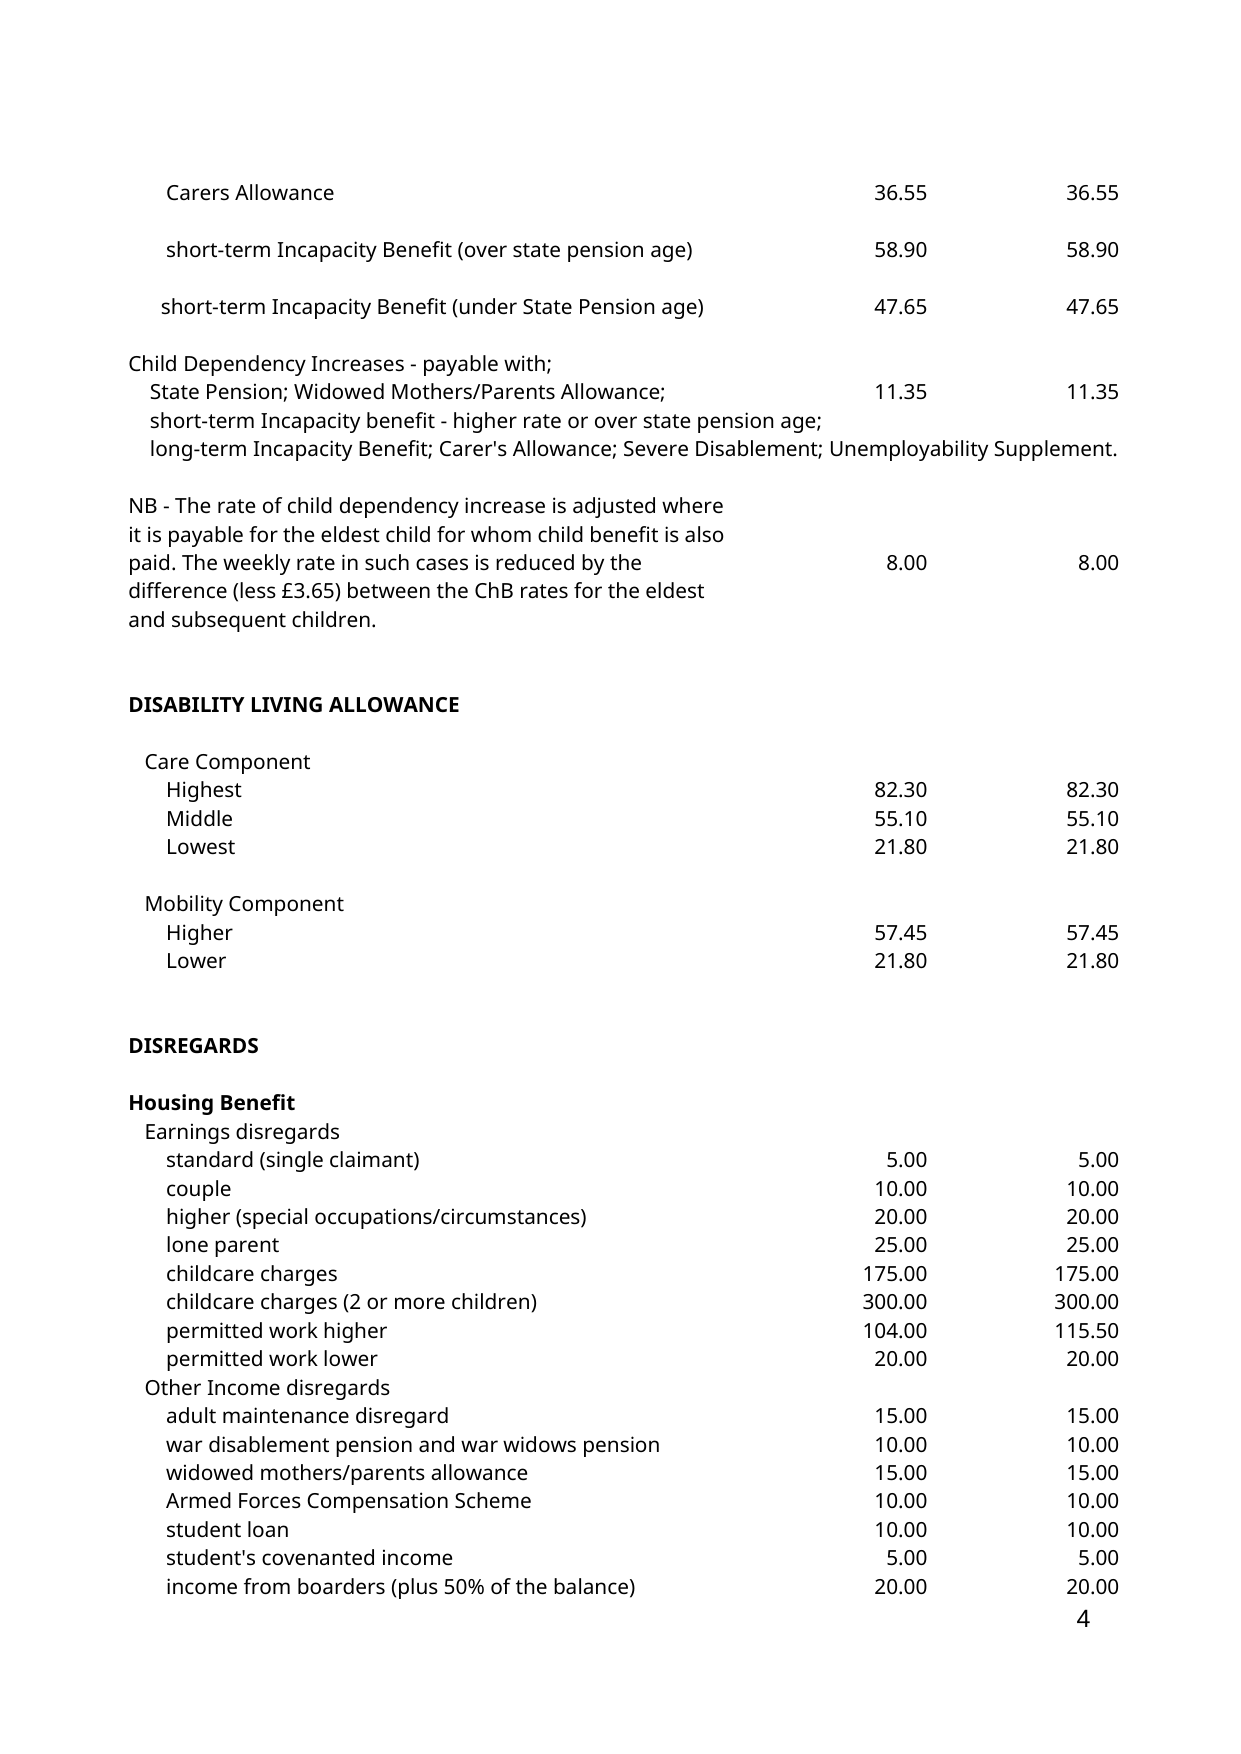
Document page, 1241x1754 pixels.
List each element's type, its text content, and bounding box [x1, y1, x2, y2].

table_cell childcare charges [117, 1259, 752, 1287]
table_cell [752, 747, 944, 776]
table_cell DISREGARDS [117, 1032, 752, 1060]
table_cell [752, 1003, 944, 1032]
table_cell 115.50 [944, 1316, 1136, 1344]
table_cell [944, 747, 1136, 776]
table_cell [752, 150, 944, 178]
table_cell [944, 861, 1136, 889]
table_cell 8.00 [752, 491, 944, 633]
table_cell [752, 321, 944, 349]
table_cell [117, 463, 752, 491]
table_cell 20.00 [752, 1202, 944, 1231]
table_cell [752, 719, 944, 747]
table_cell Middle [117, 804, 752, 832]
table_cell Housing Benefit [117, 1089, 752, 1117]
table_cell [944, 1373, 1136, 1401]
table_cell [752, 975, 944, 1003]
table_cell [752, 690, 944, 719]
table_cell permitted work lower [117, 1344, 752, 1373]
table_cell [117, 207, 752, 235]
table_cell 20.00 [752, 1344, 944, 1373]
table_cell 5.00 [944, 1544, 1136, 1572]
table_cell [117, 1003, 752, 1032]
table_cell 15.00 [944, 1458, 1136, 1487]
table_cell [117, 975, 752, 1003]
table_cell Armed Forces Compensation Scheme [117, 1487, 752, 1515]
table_cell 82.30 [944, 776, 1136, 804]
table_cell [944, 150, 1136, 178]
table_cell [944, 690, 1136, 719]
table_cell [944, 207, 1136, 235]
table_cell 11.35 [752, 378, 944, 406]
table_cell [752, 889, 944, 918]
table_cell short-term Incapacity benefit - higher rate or over state pension age; [117, 406, 1136, 434]
table_cell student's covenanted income [117, 1544, 752, 1572]
table_cell Mobility Component [117, 889, 752, 918]
table_cell widowed mothers/parents allowance [117, 1458, 752, 1487]
table_cell [944, 662, 1136, 690]
table_cell 10.00 [752, 1515, 944, 1543]
table_cell 15.00 [752, 1458, 944, 1487]
table_cell 8.00 [944, 491, 1136, 633]
table_cell 15.00 [944, 1401, 1136, 1430]
table_cell war disablement pension and war widows pension [117, 1430, 752, 1458]
table_cell [944, 1032, 1136, 1060]
table_cell 82.30 [752, 776, 944, 804]
table_cell [752, 634, 944, 662]
table_cell short-term Incapacity Benefit (under State Pension age) [117, 292, 752, 321]
table_cell 10.00 [944, 1430, 1136, 1458]
table_cell [752, 861, 944, 889]
table_cell 300.00 [944, 1288, 1136, 1316]
table_cell 10.00 [944, 1487, 1136, 1515]
table_cell Lower [117, 946, 752, 975]
table_cell 10.00 [944, 1174, 1136, 1202]
table_cell 175.00 [752, 1259, 944, 1287]
table_cell Highest [117, 776, 752, 804]
table_cell 5.00 [752, 1544, 944, 1572]
table_cell 175.00 [944, 1259, 1136, 1287]
table_cell [944, 349, 1136, 377]
table_cell 15.00 [752, 1401, 944, 1430]
table_cell [752, 1089, 944, 1117]
table_cell 25.00 [944, 1231, 1136, 1259]
table_cell 11.35 [944, 378, 1136, 406]
table_cell 25.00 [752, 1231, 944, 1259]
table_cell [117, 719, 752, 747]
table_cell 47.65 [752, 292, 944, 321]
table_cell lone parent [117, 1231, 752, 1259]
table_cell Earnings disregards [117, 1117, 752, 1145]
table_cell [944, 1089, 1136, 1117]
table_cell 10.00 [752, 1487, 944, 1515]
table_cell 104.00 [752, 1316, 944, 1344]
table_cell 20.00 [944, 1344, 1136, 1373]
table_cell 21.80 [944, 833, 1136, 861]
table_cell DISABILITY LIVING ALLOWANCE [117, 690, 752, 719]
table_cell [752, 349, 944, 377]
table_cell 36.55 [752, 179, 944, 207]
table_cell [752, 207, 944, 235]
table_cell 55.10 [944, 804, 1136, 832]
table_cell permitted work higher [117, 1316, 752, 1344]
table_cell [117, 264, 752, 292]
table_cell 58.90 [752, 235, 944, 264]
table_cell 55.10 [752, 804, 944, 832]
table_cell [752, 264, 944, 292]
table_cell [752, 1117, 944, 1145]
table_cell 10.00 [944, 1515, 1136, 1543]
table_cell [752, 1032, 944, 1060]
table_cell 300.00 [752, 1288, 944, 1316]
table_cell [752, 1373, 944, 1401]
table_cell 21.80 [752, 946, 944, 975]
table_cell 20.00 [944, 1202, 1136, 1231]
table_cell couple [117, 1174, 752, 1202]
table_cell [117, 861, 752, 889]
table_cell Other Income disregards [117, 1373, 752, 1401]
table_cell Lowest [117, 833, 752, 861]
table_cell short-term Incapacity Benefit (over state pension age) [117, 235, 752, 264]
table_cell higher (special occupations/circumstances) [117, 1202, 752, 1231]
table_cell 10.00 [752, 1174, 944, 1202]
table_cell income from boarders (plus 50% of the balance) [117, 1572, 752, 1600]
table_cell [752, 662, 944, 690]
table_cell Carers Allowance [117, 179, 752, 207]
table_cell 5.00 [944, 1145, 1136, 1174]
table_cell [944, 321, 1136, 349]
table_cell Care Component [117, 747, 752, 776]
table_cell 58.90 [944, 235, 1136, 264]
table_cell [944, 889, 1136, 918]
table_cell 47.65 [944, 292, 1136, 321]
table_cell [117, 662, 752, 690]
table_cell long-term Incapacity Benefit; Carer's Allowance; Severe Disablement; Unemployability Supplement. [117, 434, 1136, 463]
table_cell 20.00 [944, 1572, 1136, 1600]
table_cell [944, 1003, 1136, 1032]
table_cell childcare charges (2 or more children) [117, 1288, 752, 1316]
table_cell [752, 463, 944, 491]
table_cell [944, 634, 1136, 662]
table_cell 10.00 [752, 1430, 944, 1458]
table_cell Child Dependency Increases - payable with; [117, 349, 752, 377]
table_cell [944, 719, 1136, 747]
table_cell [117, 321, 752, 349]
table_cell [117, 1060, 752, 1088]
table_cell 57.45 [752, 918, 944, 946]
table_cell 57.45 [944, 918, 1136, 946]
table_cell [117, 150, 752, 178]
table_cell student loan [117, 1515, 752, 1543]
table_cell NB - The rate of child dependency increase is adjusted where it is payable for the eldest child for whom child benefit is also paid. The weekly rate in such cases is reduced by the difference (less £3.65) between the ChB rates for the eldest and subsequent children. [117, 491, 752, 633]
table_cell [944, 975, 1136, 1003]
table_cell [944, 1117, 1136, 1145]
table_cell Higher [117, 918, 752, 946]
table_cell standard (single claimant) [117, 1145, 752, 1174]
table_cell 20.00 [752, 1572, 944, 1600]
table_cell 5.00 [752, 1145, 944, 1174]
table_cell 21.80 [944, 946, 1136, 975]
table_cell [944, 1060, 1136, 1088]
table_cell 36.55 [944, 179, 1136, 207]
table_cell [944, 264, 1136, 292]
table_cell adult maintenance disregard [117, 1401, 752, 1430]
table_cell [944, 463, 1136, 491]
table_cell 21.80 [752, 833, 944, 861]
table_cell [117, 634, 752, 662]
table_cell State Pension; Widowed Mothers/Parents Allowance; [117, 378, 752, 406]
table_cell [752, 1060, 944, 1088]
